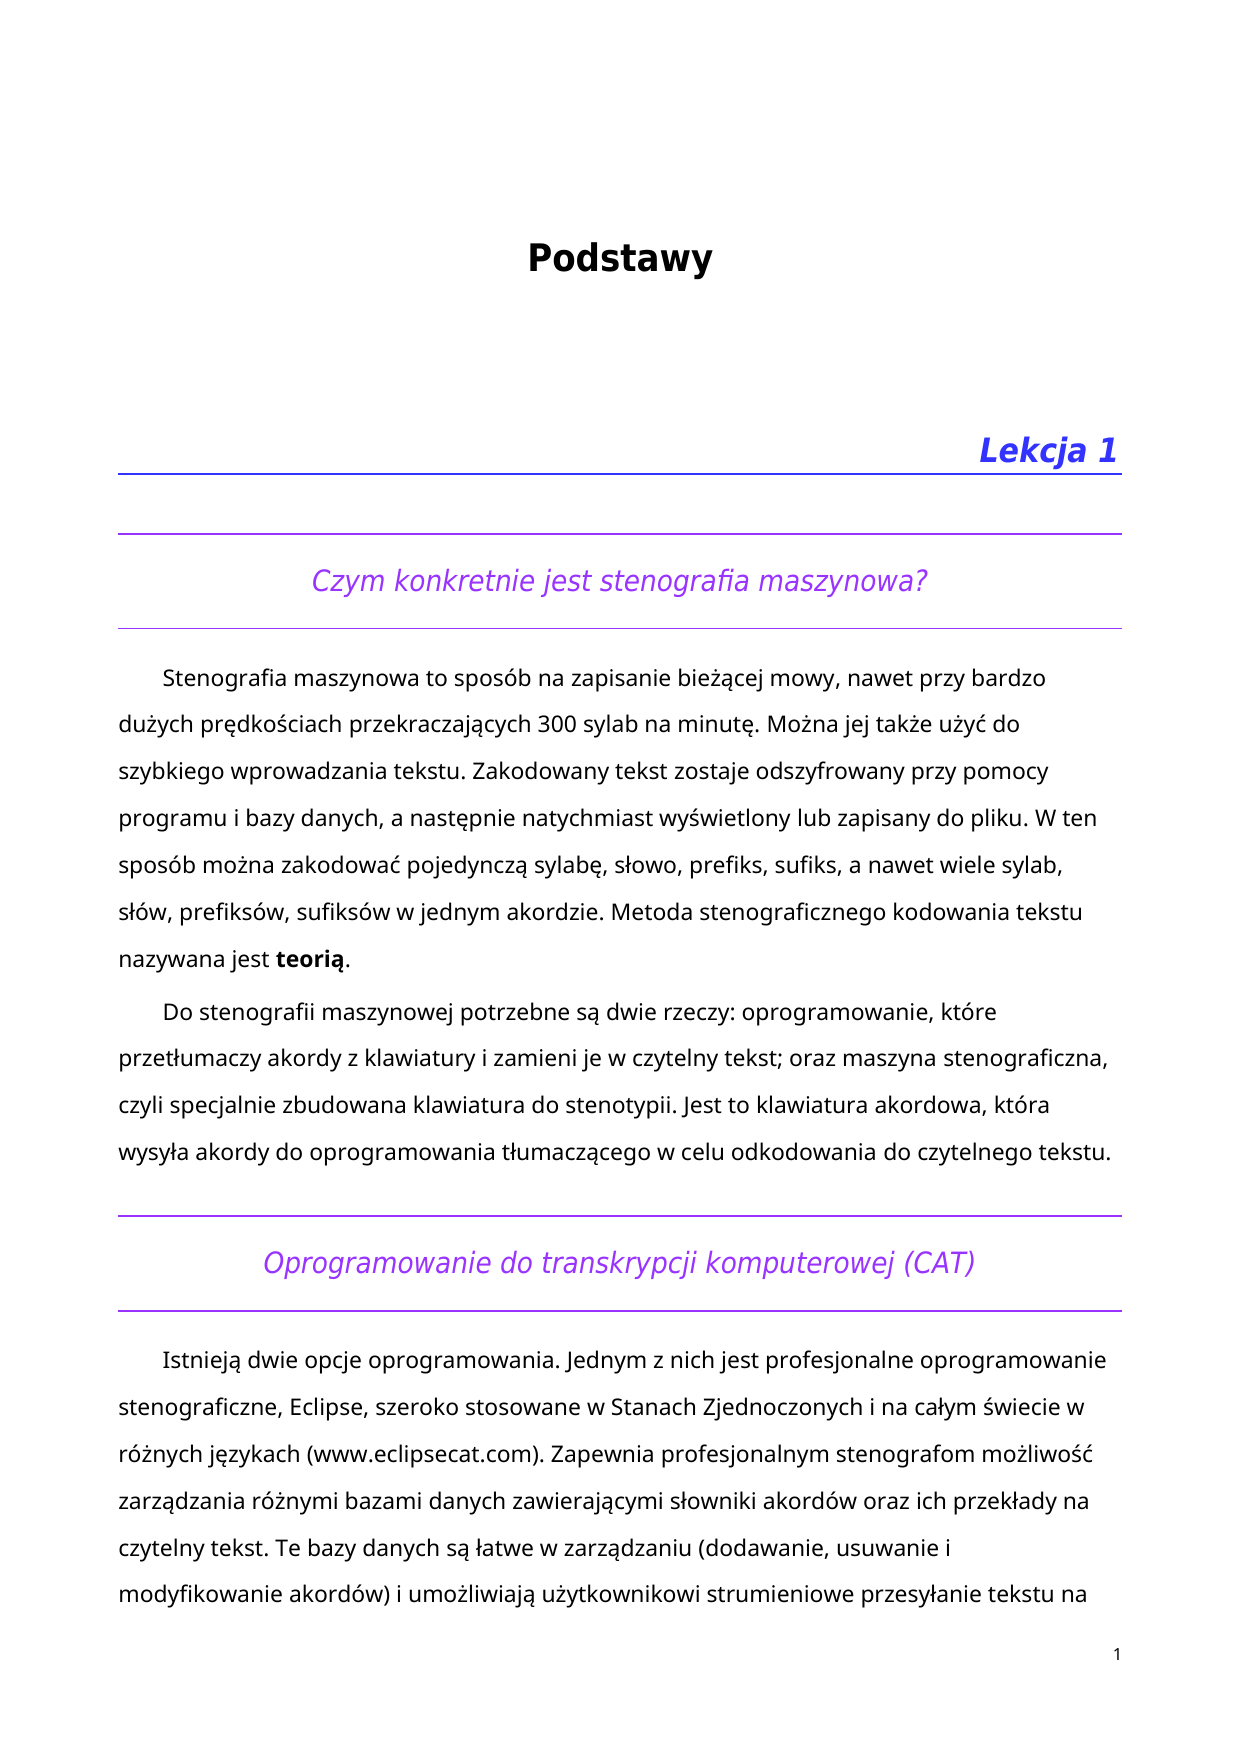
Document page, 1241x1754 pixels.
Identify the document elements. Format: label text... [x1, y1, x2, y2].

subtitle Lekcja 1 [118, 428, 1122, 473]
text Do stenografii maszynowej potrzebne są dwie rzeczy: oprogramowanie, które przetłumaczy akordy z klawiatury i zamieni je w czytelny tekst; oraz maszyna stenograficzna, czyli specjalnie zbudowana klawiatura do stenotypii. Jest to klawiatura akordowa, która wysyła akordy do oprogramowania tłumaczącego w celu odkodowania do czytelnego tekstu. [118, 995, 1122, 1167]
subtitle Podstawy [118, 236, 1122, 280]
text Stenografia maszynowa to sposób na zapisanie bieżącej mowy, nawet przy bardzo dużych prędkościach przekraczających 300 sylab na minutę. Można jej także użyć do szybkiego wprowadzania tekstu. Zakodowany tekst zostaje odszyfrowany przy pomocy programu i bazy danych, a następnie natychmiast wyświetlony lub zapisany do pliku. W ten sposób można zakodować pojedynczą sylabę, słowo, prefiks, sufiks, a nawet wiele sylab, słów, prefiksów, sufiksów w jednym akordzie. Metoda stenograficznego kodowania tekstu nazywana jest teorią. [118, 661, 1122, 974]
text Istnieją dwie opcje oprogramowania. Jednym z nich jest profesjonalne oprogramowanie stenograficzne, Eclipse, szeroko stosowane w Stanach Zjednoczonych i na całym świecie w różnych językach (www.eclipsecat.com). Zapewnia profesjonalnym stenografom możliwość zarządzania różnymi bazami danych zawierającymi słowniki akordów oraz ich przekłady na czytelny tekst. Te bazy danych są łatwe w zarządzaniu (dodawanie, usuwanie i modyfikowanie akordów) i umożliwiają użytkownikowi strumieniowe przesyłanie tekstu na [118, 1344, 1122, 1609]
subtitle Oprogramowanie do transkrypcji komputerowej (CAT) [118, 1217, 1122, 1310]
subtitle Czym konkretnie jest stenografia maszynowa? [118, 535, 1122, 628]
